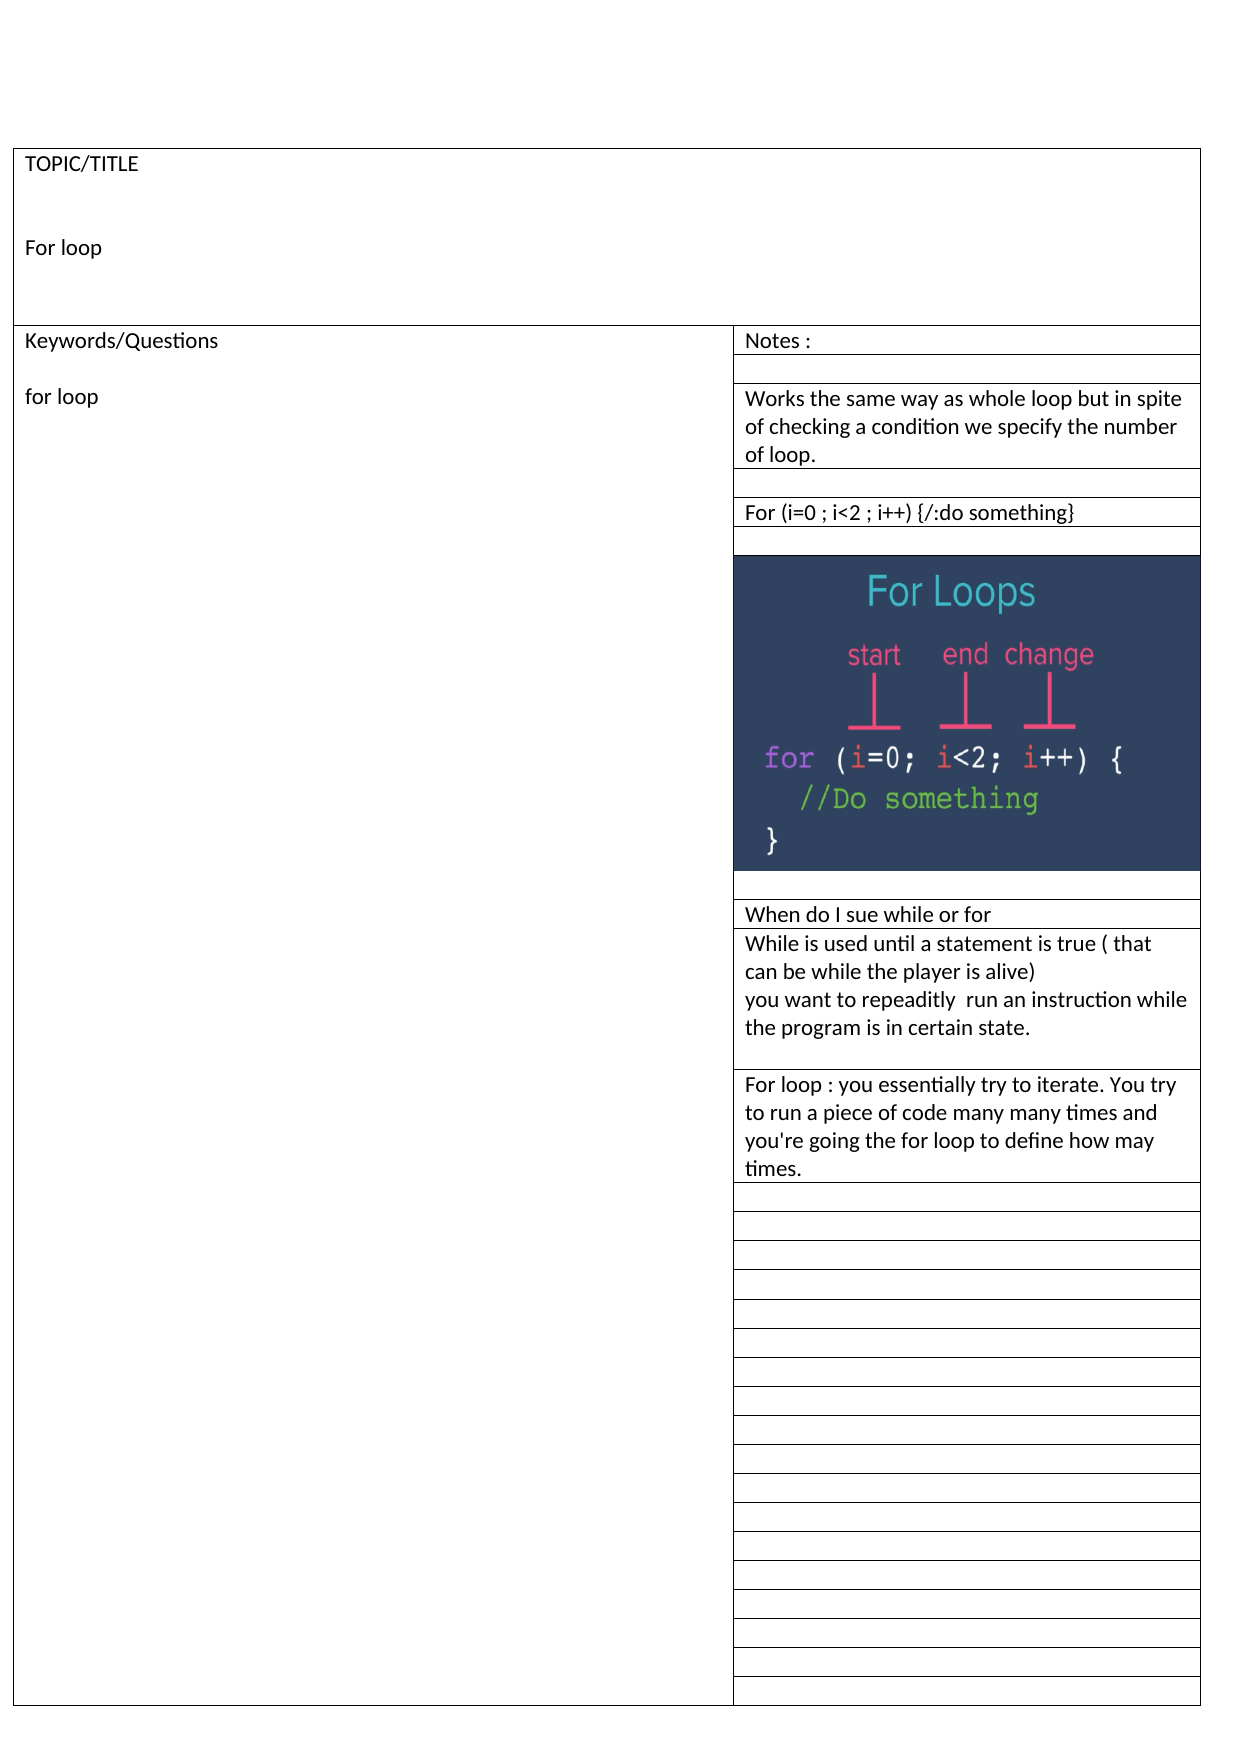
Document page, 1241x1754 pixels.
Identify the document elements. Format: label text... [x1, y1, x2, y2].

table_cell [734, 1619, 1200, 1647]
table_cell [734, 871, 1200, 899]
table_cell [734, 1503, 1200, 1531]
table_cell [734, 1270, 1200, 1298]
table_cell Keywords/Questions for loop [14, 326, 733, 1705]
table_cell [734, 355, 1200, 383]
table_cell For loop : you essentially try to iterate. You try to run a piece of code many many times and you're going the for loop to define how may times. [734, 1070, 1200, 1182]
table_header TOPIC/TITLE For loop [14, 149, 1200, 325]
table_cell [734, 1445, 1200, 1473]
picture [733, 556, 1201, 871]
table_cell [734, 1212, 1200, 1240]
table_cell [734, 1677, 1200, 1705]
table_cell [734, 1183, 1200, 1211]
table_cell While is used until a statement is true ( that can be while the player is alive) you want to repeaditly run an instruction while the program is in certain state. [734, 929, 1200, 1069]
table_cell [734, 1300, 1200, 1327]
table_cell For (i=0 ; i<2 ; i++) {/:do something} [734, 498, 1200, 526]
table_cell [734, 469, 1200, 497]
table_cell Notes : [734, 326, 1200, 354]
table_cell [734, 1474, 1200, 1502]
table_cell [734, 1648, 1200, 1676]
table_cell [734, 527, 1200, 555]
table_cell [734, 1241, 1200, 1269]
table_cell [734, 1590, 1200, 1618]
table_cell [734, 1561, 1200, 1589]
table_cell [734, 1387, 1200, 1415]
table_cell [734, 1416, 1200, 1444]
table_cell When do I sue while or for [734, 900, 1200, 928]
table_cell [734, 1532, 1200, 1560]
table_cell [734, 1358, 1200, 1386]
table_cell [734, 1329, 1200, 1357]
table_cell Works the same way as whole loop but in spite of checking a condition we specify the number of loop. [734, 384, 1200, 468]
